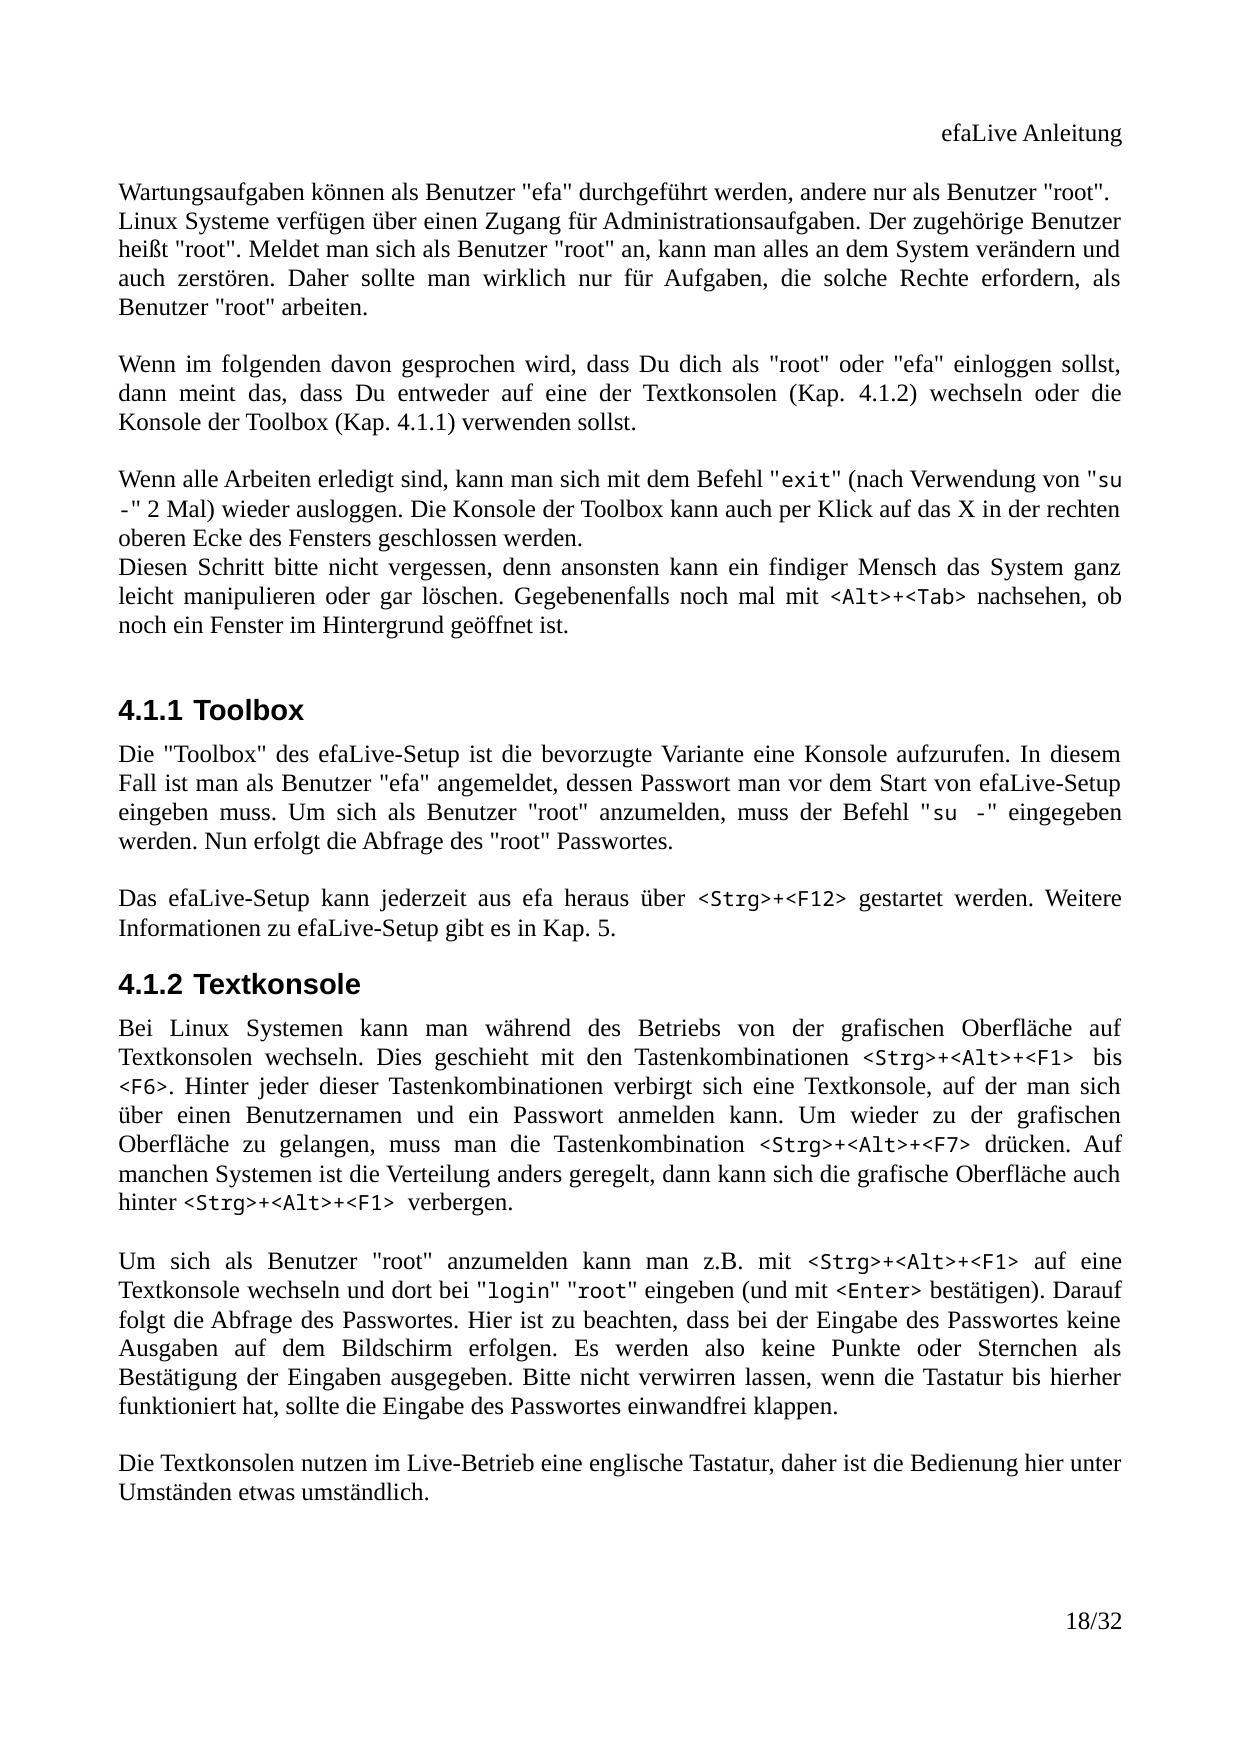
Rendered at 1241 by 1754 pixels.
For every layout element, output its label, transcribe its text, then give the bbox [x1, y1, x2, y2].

text Linux Systeme verfügen über einen Zugang für Administrationsaufgaben. Der zugehörige Benutzer heißt "root". Meldet man sich als Benutzer "root" an, kann man alles an dem System verändern und auch zerstören. Daher sollte man wirklich nur für Aufgaben, die solche Rechte erfordern, als Benutzer "root" arbeiten. [118, 206, 1122, 321]
text Wenn im folgenden davon gesprochen wird, dass Du dich als "root" oder "efa" einloggen sollst, dann meint das, dass Du entweder auf eine der Textkonsolen (Kap. 4.1.2) wechseln oder die Konsole der Toolbox (Kap. 4.1.1) verwenden sollst. [118, 349, 1122, 436]
text Die Textkonsolen nutzen im Live-Betrieb eine englische Tastatur, daher ist die Bedienung hier unter Umständen etwas umständlich. [118, 1448, 1122, 1506]
text Diesen Schritt bitte nicht vergessen, denn ansonsten kann ein findiger Mensch das System ganz leicht manipulieren oder gar löschen. Gegebenenfalls noch mal mit <Alt>+<Tab> nachsehen, ob noch ein Fenster im Hintergrund geöffnet ist. [118, 552, 1122, 639]
text Bei Linux Systemen kann man während des Betriebs von der grafischen Oberfläche auf Textkonsolen wechseln. Dies geschieht mit den Tastenkombinationen <Strg>+<Alt>+<F1> bis <F6>. Hinter jeder dieser Tastenkombinationen verbirgt sich eine Textkonsole, auf der man sich über einen Benutzernamen und ein Passwort anmelden kann. Um wieder zu der grafischen Oberfläche zu gelangen, muss man die Tastenkombination <Strg>+<Alt>+<F7> drücken. Auf manchen Systemen ist die Verteilung anders geregelt, dann kann sich die grafische Oberfläche auch hinter <Strg>+<Alt>+<F1> verbergen. [118, 1013, 1122, 1217]
text Um sich als Benutzer "root" anzumelden kann man z.B. mit <Strg>+<Alt>+<F1> auf eine Textkonsole wechseln und dort bei "login" "root" eingeben (und mit <Enter> bestätigen). Darauf folgt die Abfrage des Passwortes. Hier ist zu beachten, dass bei der Eingabe des Passwortes keine Ausgaben auf dem Bildschirm erfolgen. Es werden also keine Punkte oder Sternchen als Bestätigung der Eingaben ausgegeben. Bitte nicht verwirren lassen, wenn die Tastatur bis hierher funktioniert hat, sollte die Eingabe des Passwortes einwandfrei klappen. [118, 1246, 1122, 1420]
text Wenn alle Arbeiten erledigt sind, kann man sich mit dem Befehl "exit" (nach Verwendung von "su -" 2 Mal) wieder ausloggen. Die Konsole der Toolbox kann auch per Klick auf das X in der rechten oberen Ecke des Fensters geschlossen werden. [118, 464, 1122, 552]
subtitle Toolbox [118, 693, 1122, 727]
text Die "Toolbox" des efaLive-Setup ist die bevorzugte Variante eine Konsole aufzurufen. In diesem Fall ist man als Benutzer "efa" angemeldet, dessen Passwort man vor dem Start von efaLive-Setup eingeben muss. Um sich als Benutzer "root" anzumelden, muss der Befehl "su -" eingegeben werden. Nun erfolgt die Abfrage des "root" Passwortes. [118, 739, 1122, 855]
text Das efaLive-Setup kann jederzeit aus efa heraus über <Strg>+<F12> gestartet werden. Weitere Informationen zu efaLive-Setup gibt es in Kap. 5. [118, 883, 1122, 942]
subtitle Textkonsole [118, 967, 1122, 1000]
text Wartungsaufgaben können als Benutzer "efa" durchgeführt werden, andere nur als Benutzer "root". [118, 177, 1122, 206]
